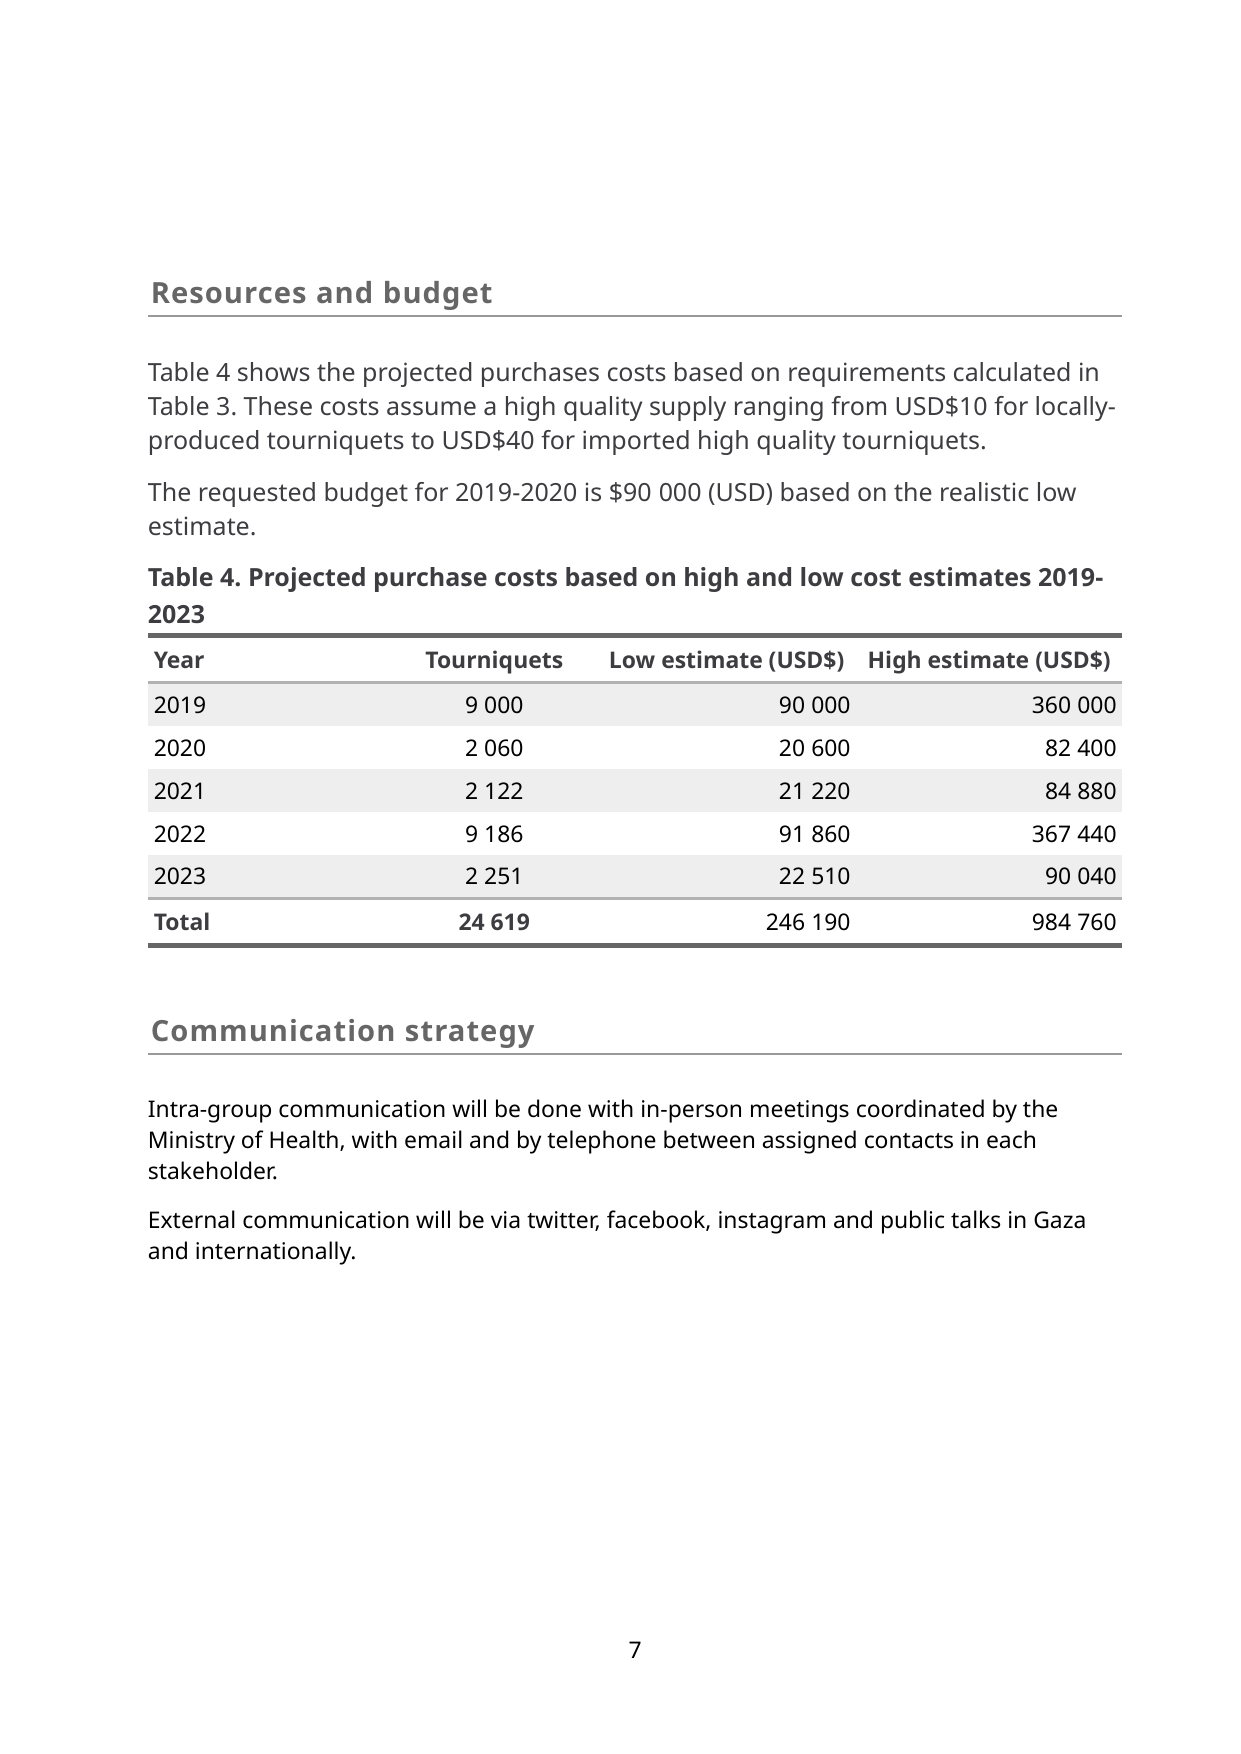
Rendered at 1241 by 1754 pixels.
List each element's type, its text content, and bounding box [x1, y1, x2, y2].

text Table 4. Projected purchase costs based on high and low cost estimates 2019-2023 [148, 560, 1122, 630]
table_cell 90 000 [597, 684, 856, 726]
table_cell 24 619 [391, 900, 597, 943]
text Table 4 shows the projected purchases costs based on requirements calculated in Table 3. These costs assume a high quality supply ranging from USD$10 for locally-produced tourniquets to USD$40 for imported high quality tourniquets. [148, 354, 1122, 456]
table_cell 9 000 [391, 684, 597, 726]
table_cell Total [148, 900, 391, 943]
table_header Year [148, 638, 391, 681]
table_cell 84 880 [856, 769, 1122, 812]
text The requested budget for 2019-2020 is $90 000 (USD) based on the realistic low estimate. [148, 474, 1122, 542]
table_cell 2021 [148, 769, 391, 812]
table_cell 9 186 [391, 812, 597, 854]
table_cell 2 251 [391, 855, 597, 897]
table_cell 2 122 [391, 769, 597, 812]
text Intra-group communication will be done with in-person meetings coordinated by the Ministry of Health, with email and by telephone between assigned contacts in each stakeholder. [148, 1092, 1122, 1186]
table_cell 20 600 [597, 726, 856, 769]
table_cell 2022 [148, 812, 391, 854]
subtitle Communication strategy [148, 1007, 1122, 1053]
text External communication will be via twitter, facebook, instagram and public talks in Gaza and internationally. [148, 1204, 1122, 1266]
table_header High estimate (USD$) [856, 638, 1122, 681]
subtitle Resources and budget [148, 269, 1122, 315]
table_cell 21 220 [597, 769, 856, 812]
table_cell 984 760 [856, 900, 1122, 943]
table_cell 22 510 [597, 855, 856, 897]
table_header Tourniquets [391, 638, 597, 681]
table_header Low estimate (USD$) [597, 638, 856, 681]
table_cell 360 000 [856, 684, 1122, 726]
table_cell 82 400 [856, 726, 1122, 769]
table_cell 2023 [148, 855, 391, 897]
table_cell 90 040 [856, 855, 1122, 897]
table_cell 2019 [148, 684, 391, 726]
table_cell 2020 [148, 726, 391, 769]
table_cell 246 190 [597, 900, 856, 943]
table_cell 91 860 [597, 812, 856, 854]
table_cell 367 440 [856, 812, 1122, 854]
table_cell 2 060 [391, 726, 597, 769]
